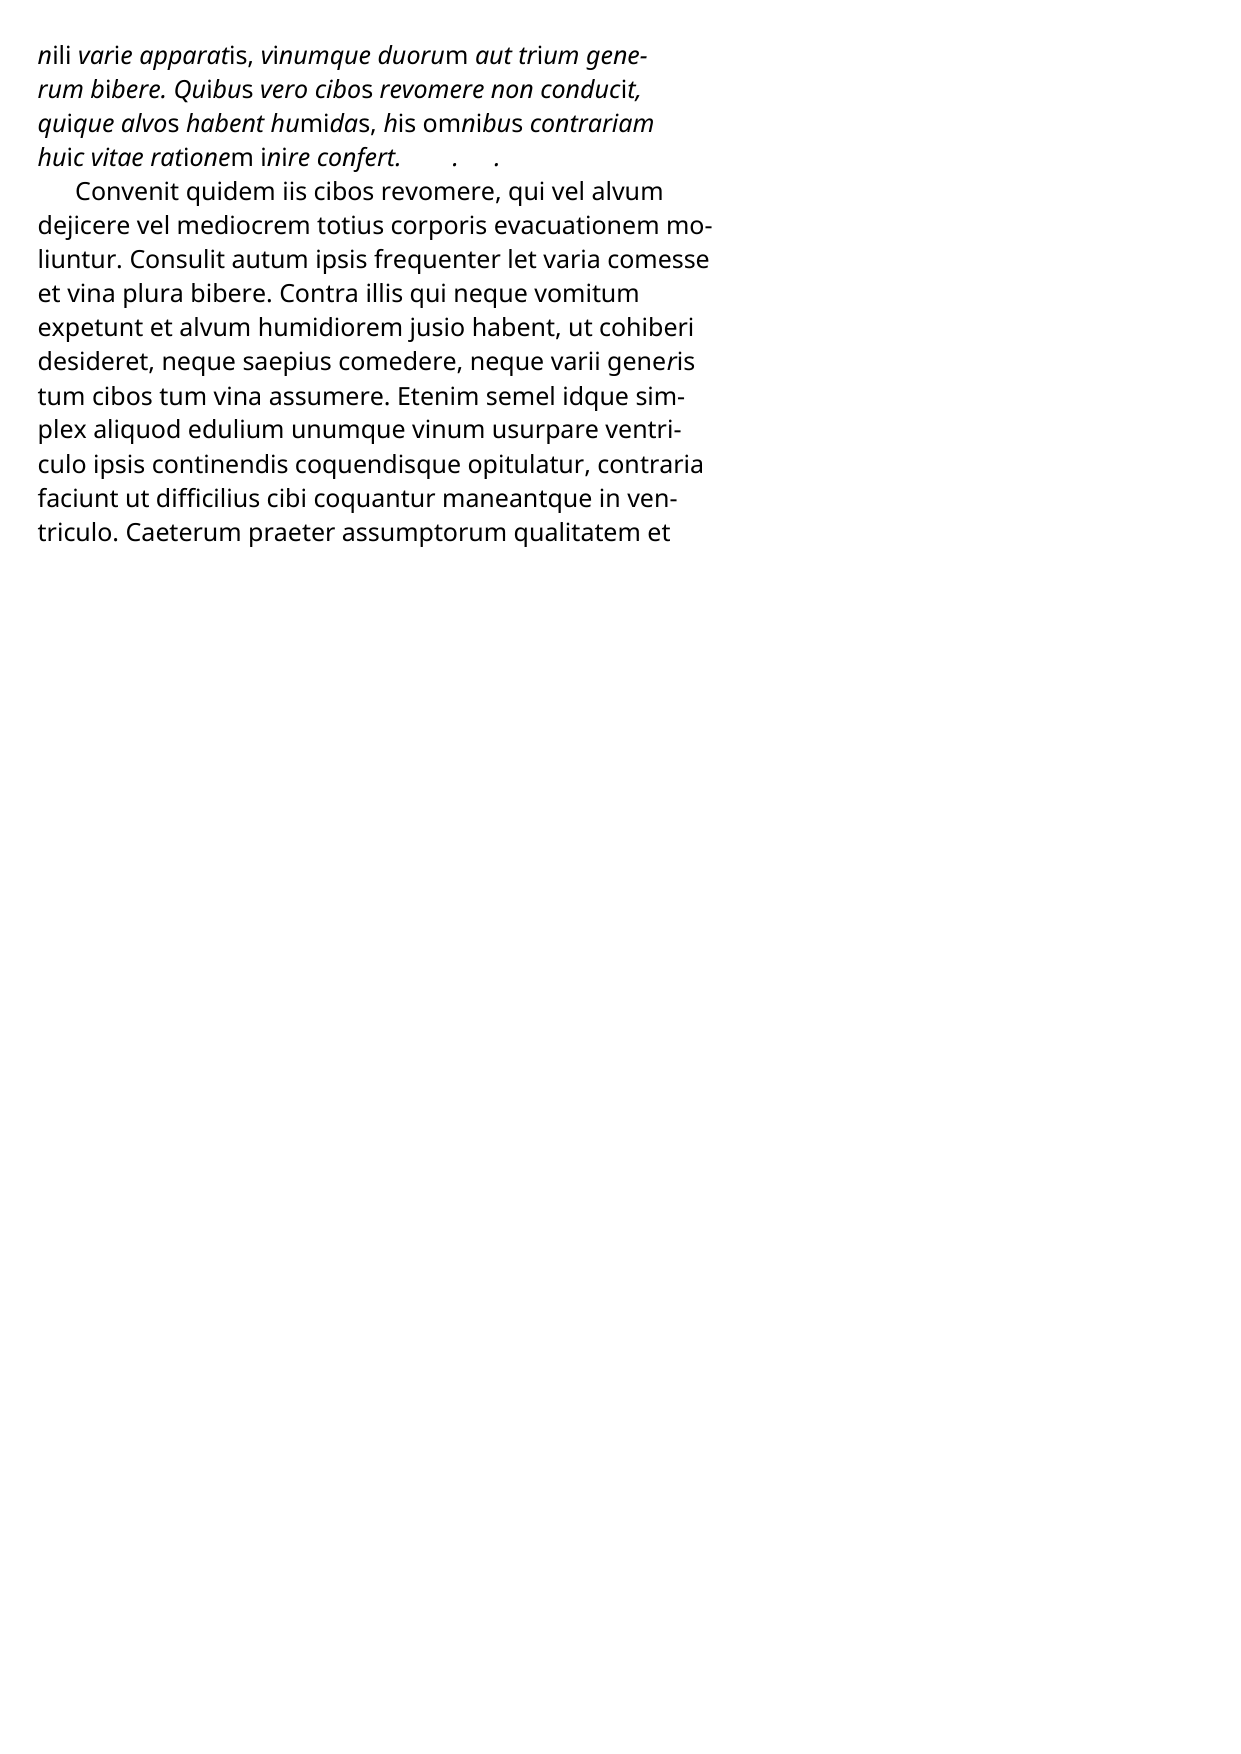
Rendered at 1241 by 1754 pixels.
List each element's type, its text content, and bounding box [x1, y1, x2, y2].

text nili varie apparatis, vinumque duorum aut trium gene- rum bibere. Quibus vero cibos revomere non conducit, quique alvos habent humidas, his omnibus contrariam huic vitae rationem inire confert. . . [37, 37, 1203, 174]
text Convenit quidem iis cibos revomere, qui vel alvum dejicere vel mediocrem totius corporis evacuationem mo- liuntur. Consulit autum ipsis frequenter let varia comesse et vina plura bibere. Contra illis qui neque vomitum expetunt et alvum humidiorem jusio habent, ut cohiberi desideret, neque saepius comedere, neque varii generis tum cibos tum vina assumere. Etenim semel idque sim- plex aliquod edulium unumque vinum usurpare ventri- culo ipsis continendis coquendisque opitulatur, contraria faciunt ut difficilius cibi coquantur maneantque in ven- triculo. Caeterum praeter assumptorum qualitatem et [37, 174, 1203, 548]
